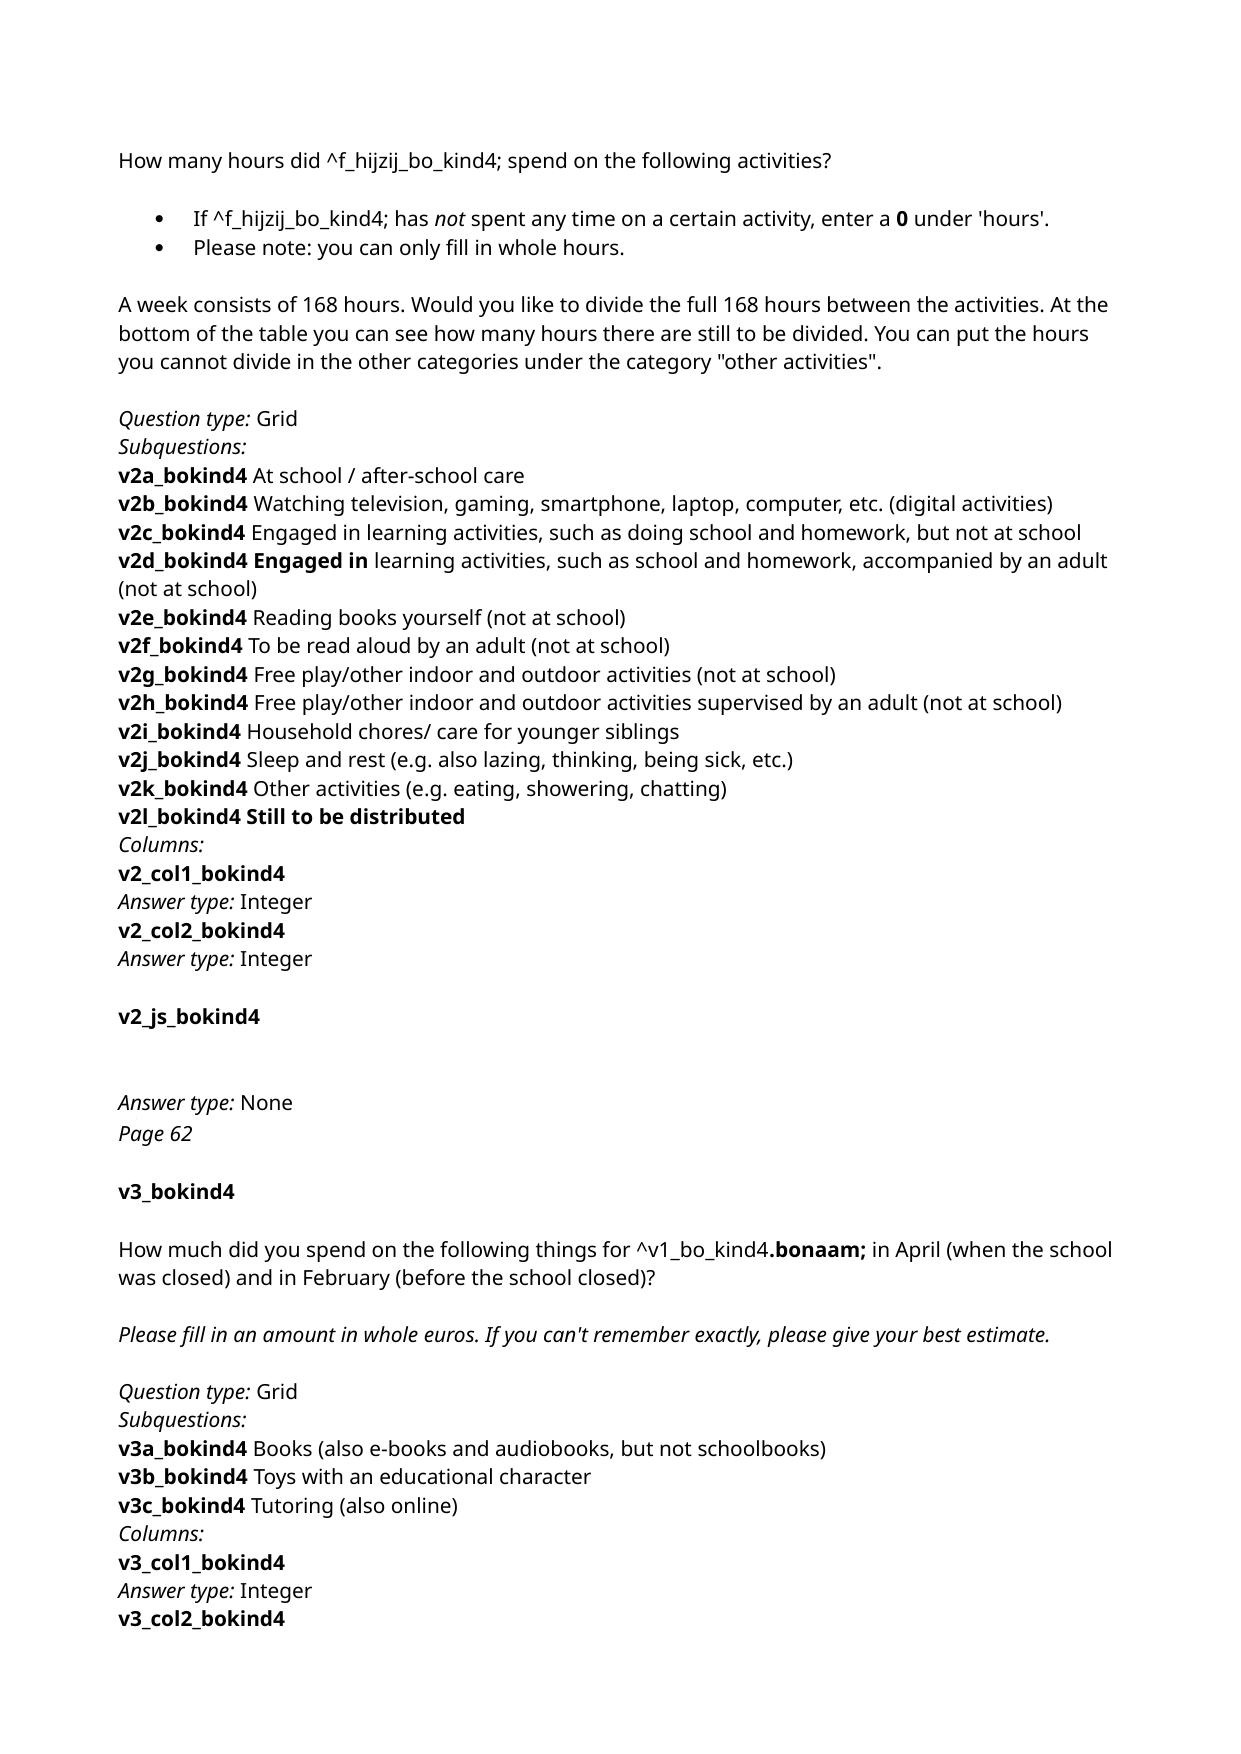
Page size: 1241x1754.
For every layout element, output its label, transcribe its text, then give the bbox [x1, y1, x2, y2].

text Answer type: Integer [118, 944, 1122, 973]
text Columns: v3_col1_bokind4 [118, 1519, 1122, 1576]
subtitle v3_bokind4 [118, 1177, 1122, 1206]
text How many hours did ^f_hijzij_bo_kind4; spend on the following activities? [118, 118, 1122, 175]
text Answer type: Integer [118, 887, 1122, 916]
list If ^f_hijzij_bo_kind4; has not spent any time on a certain activity, enter a 0 under 'hours'. [156, 204, 1122, 233]
text Subquestions: v3a_bokind4 Books (also e-books and audiobooks, but not schoolbooks) v3b_bokind4 Toys with an educational character v3c_bokind4 Tutoring (also online) [118, 1405, 1122, 1519]
text Question type: Grid [118, 404, 1122, 432]
text Answer type: None [118, 1088, 1122, 1116]
subtitle v2_js_bokind4 [118, 1002, 1122, 1030]
text How much did you spend on the following things for ^v1_bo_kind4.bonaam; in April (when the school was closed) and in February (before the school closed)? Please fill in an amount in whole euros. If you can't remember exactly, please give your best estimate. [118, 1235, 1122, 1348]
text Columns: v2_col1_bokind4 [118, 831, 1122, 887]
text Answer type: Integer [118, 1576, 1122, 1604]
text Question type: Grid [118, 1377, 1122, 1405]
text v2_col2_bokind4 [118, 916, 1122, 944]
text A week consists of 168 hours. Would you like to divide the full 168 hours between the activities. At the bottom of the table you can see how many hours there are still to be divided. You can put the hours you cannot divide in the other categories under the category "other activities". [118, 290, 1122, 376]
list Please note: you can only fill in whole hours. [156, 233, 1122, 261]
text Page 62 [118, 1119, 1122, 1148]
text v3_col2_bokind4 [118, 1604, 1122, 1633]
text Subquestions: v2a_bokind4 At school / after-school care v2b_bokind4 Watching television, gaming, smartphone, laptop, computer, etc. (digital activities) v2c_bokind4 Engaged in learning activities, such as doing school and homework, but not at school v2d_bokind4 Engaged in learning activities, such as school and homework, accompanied by an adult (not at school) v2e_bokind4 Reading books yourself (not at school) v2f_bokind4 To be read aloud by an adult (not at school) v2g_bokind4 Free play/other indoor and outdoor activities (not at school) v2h_bokind4 Free play/other indoor and outdoor activities supervised by an adult (not at school) v2i_bokind4 Household chores/ care for younger siblings v2j_bokind4 Sleep and rest (e.g. also lazing, thinking, being sick, etc.) v2k_bokind4 Other activities (e.g. eating, showering, chatting) v2l_bokind4 Still to be distributed [118, 432, 1122, 831]
